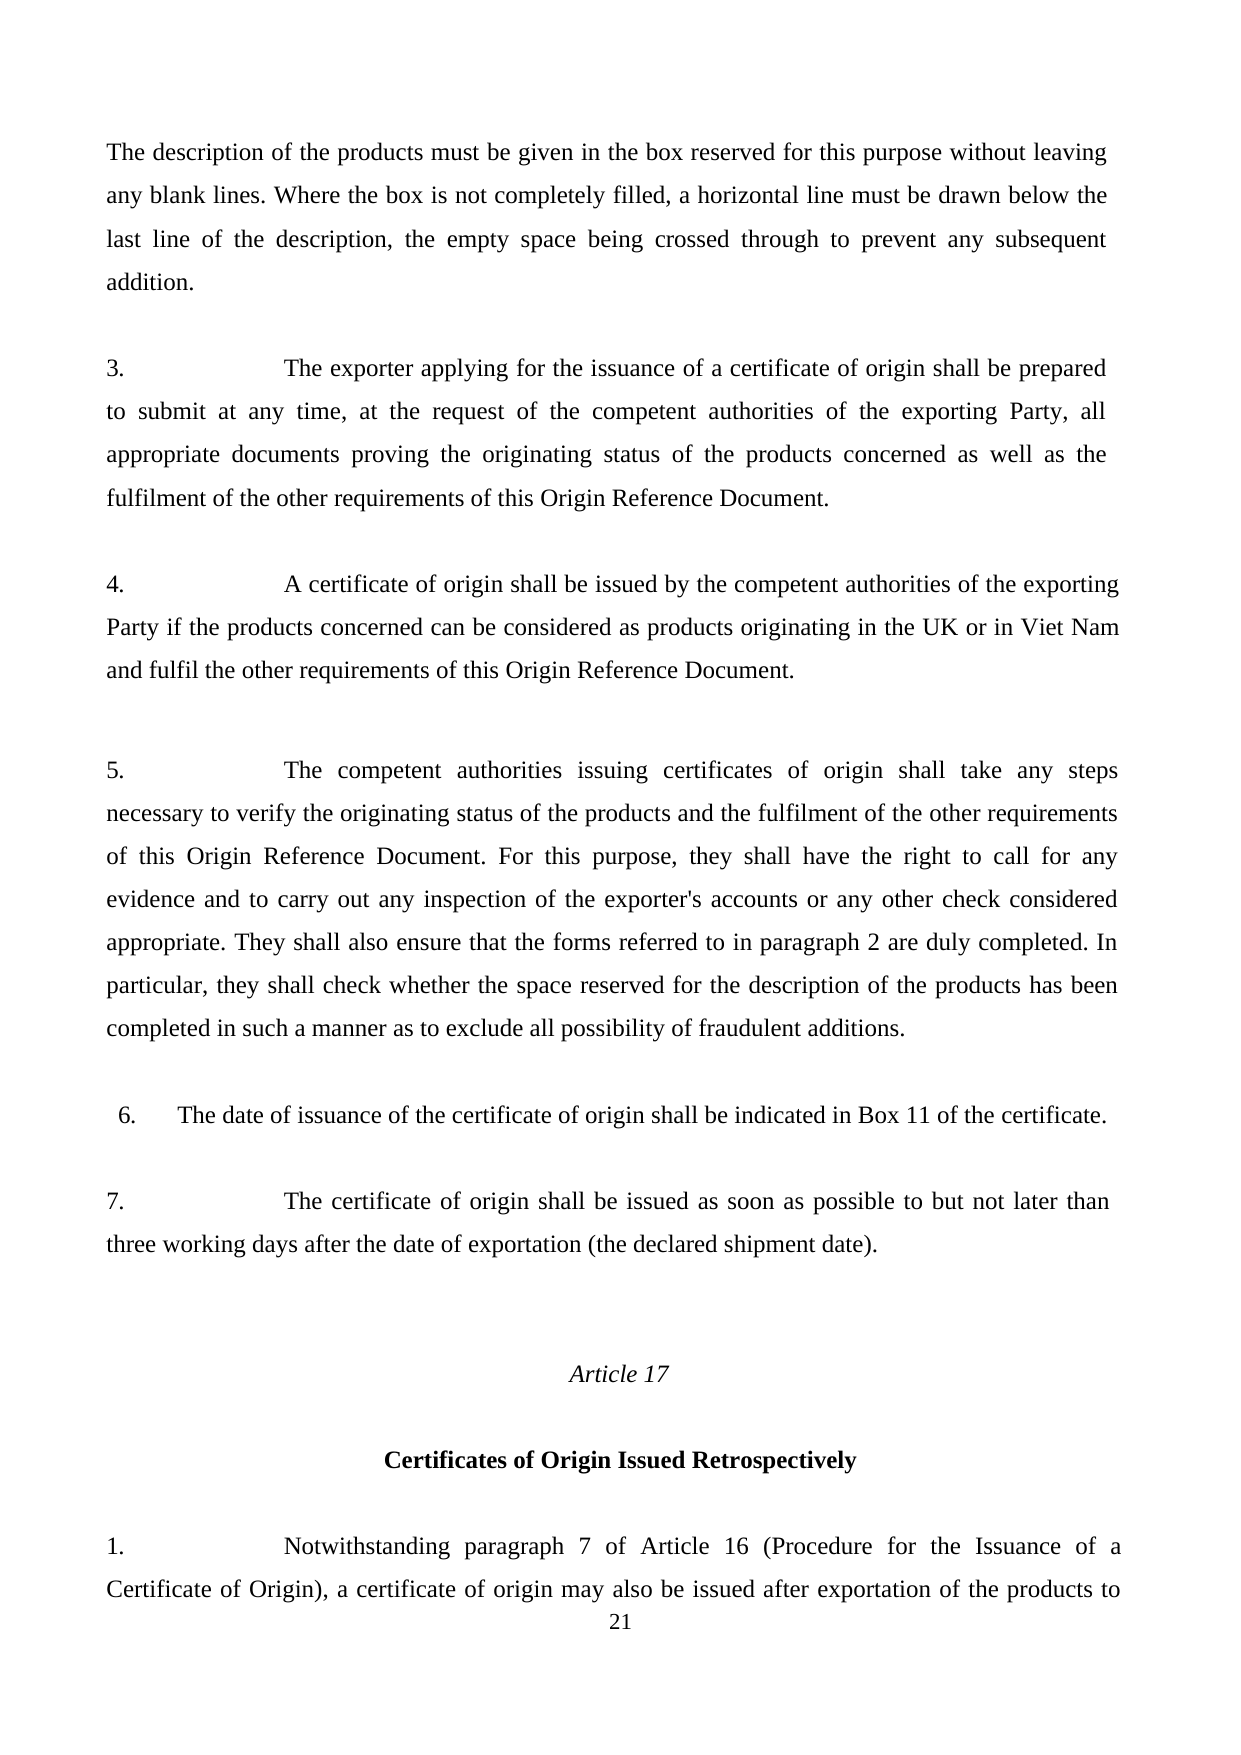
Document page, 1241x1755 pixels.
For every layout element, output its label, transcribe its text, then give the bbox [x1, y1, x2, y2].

list The certificate of origin shall be issued as soon as possible to but not later than three working days after the date of exportation (the declared shipment date). [106, 1186, 1111, 1258]
list The description of the products must be given in the box reserved for this purpose without leaving any blank lines. Where the box is not completely filled, a horizontal line must be drawn below the last line of the description, the empty space being crossed through to prevent any subsequent addition. [106, 137, 1109, 296]
text Article 17 [146, 1359, 1094, 1387]
list Notwithstanding paragraph 7 of Article 16 (Procedure for the Issuance of a Certificate of Origin), a certificate of origin may also be issued after exportation of the products to [106, 1531, 1123, 1603]
list The date of issuance of the certificate of origin shall be indicated in Box 11 of the certificate. [118, 1100, 1134, 1129]
list A certificate of origin shall be issued by the competent authorities of the exporting Party if the products concerned can be considered as products originating in the UK or in Viet Nam and fulfil the other requirements of this Origin Reference Document. [106, 569, 1121, 684]
list The exporter applying for the issuance of a certificate of origin shall be prepared to submit at any time, at the request of the competent authorities of the exporting Party, all appropriate documents proving the originating status of the products concerned as well as the fulfilment of the other requirements of this Origin Reference Document. [106, 353, 1108, 511]
text Certificates of Origin Issued Retrospectively [147, 1445, 1094, 1474]
list The competent authorities issuing certificates of origin shall take any steps necessary to verify the originating status of the products and the fulfilment of the other requirements of this Origin Reference Document. For this purpose, they shall have the right to call for any evidence and to carry out any inspection of the exporter's accounts or any other check considered appropriate. They shall also ensure that the forms referred to in paragraph 2 are duly completed. In particular, they shall check whether the space reserved for the description of the products has been completed in such a manner as to exclude all possibility of fraudulent additions. [106, 755, 1119, 1042]
